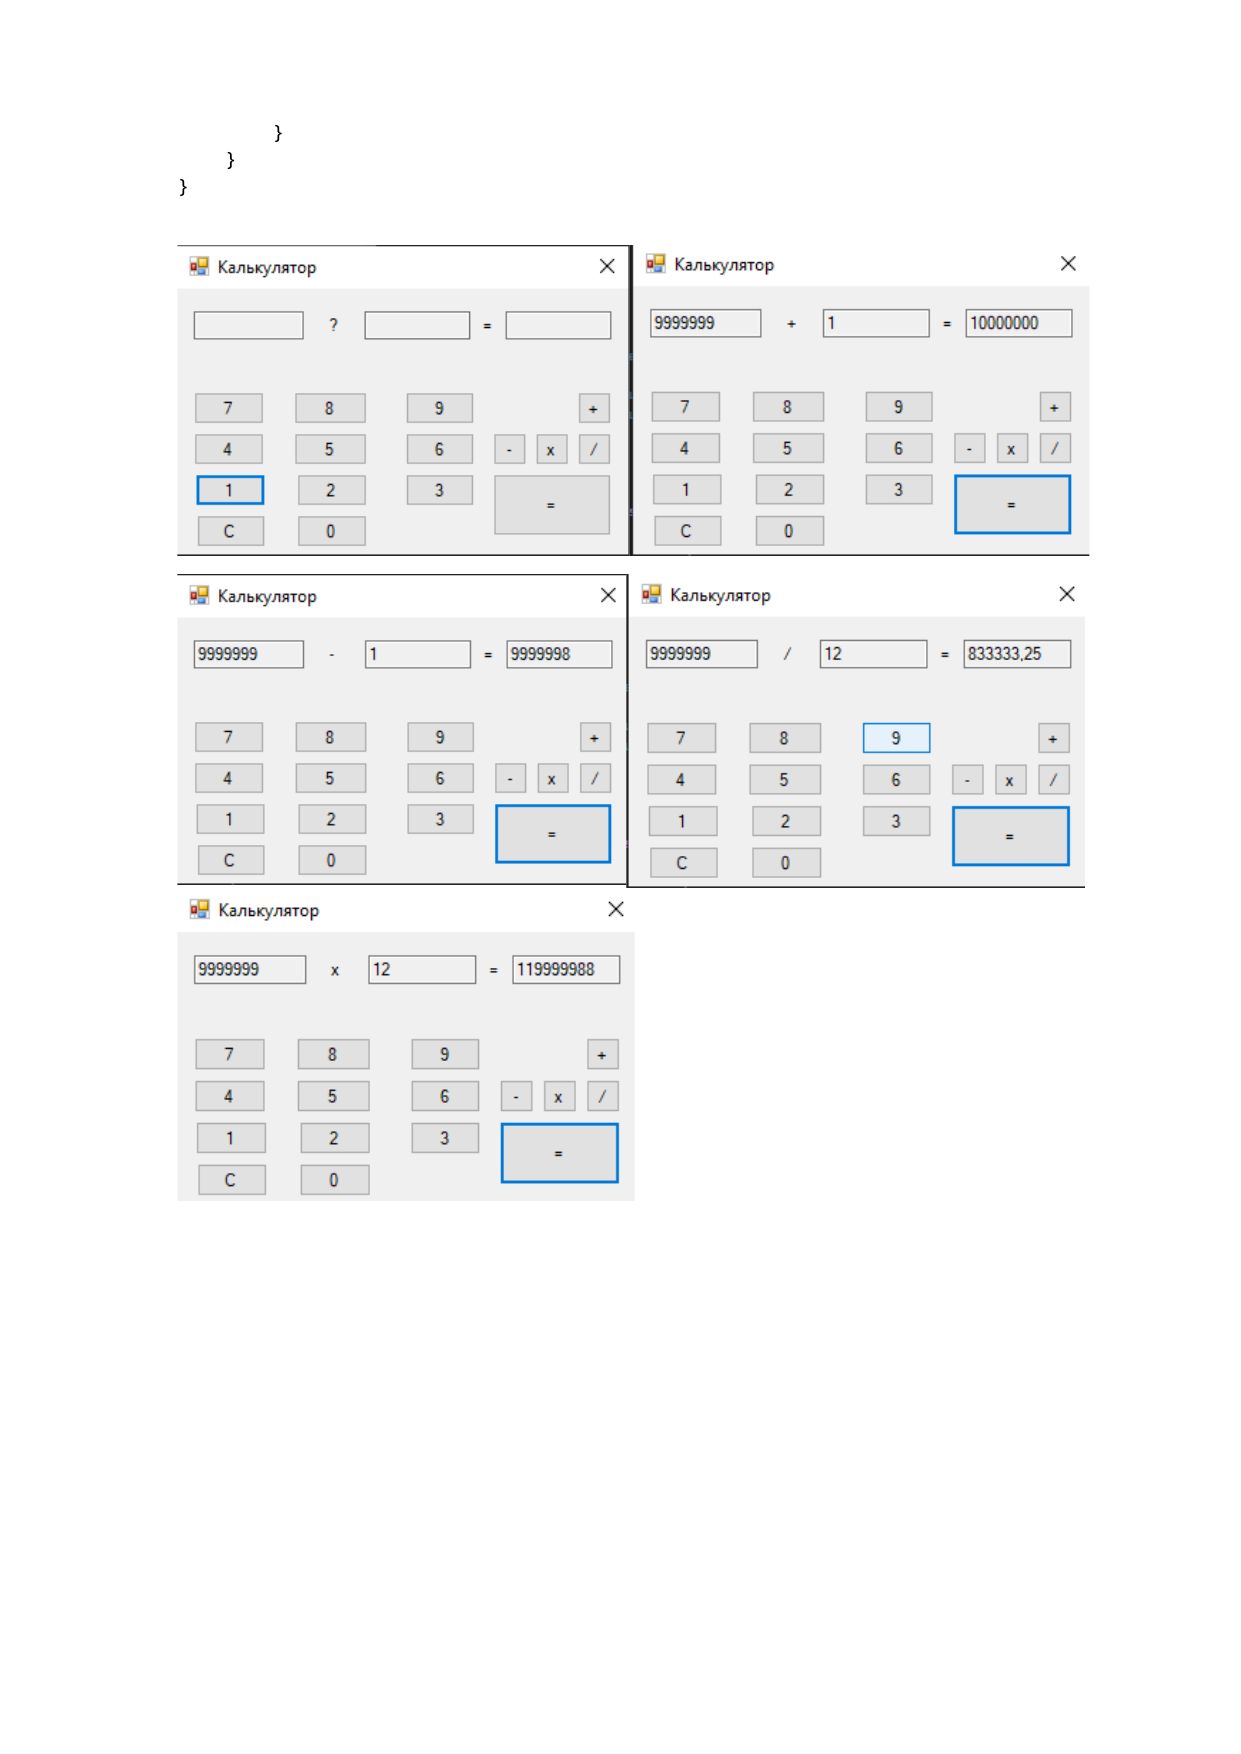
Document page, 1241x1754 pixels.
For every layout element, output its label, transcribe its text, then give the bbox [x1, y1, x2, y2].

text } [177, 118, 1152, 145]
text } [177, 145, 1152, 172]
text } [177, 172, 1152, 199]
